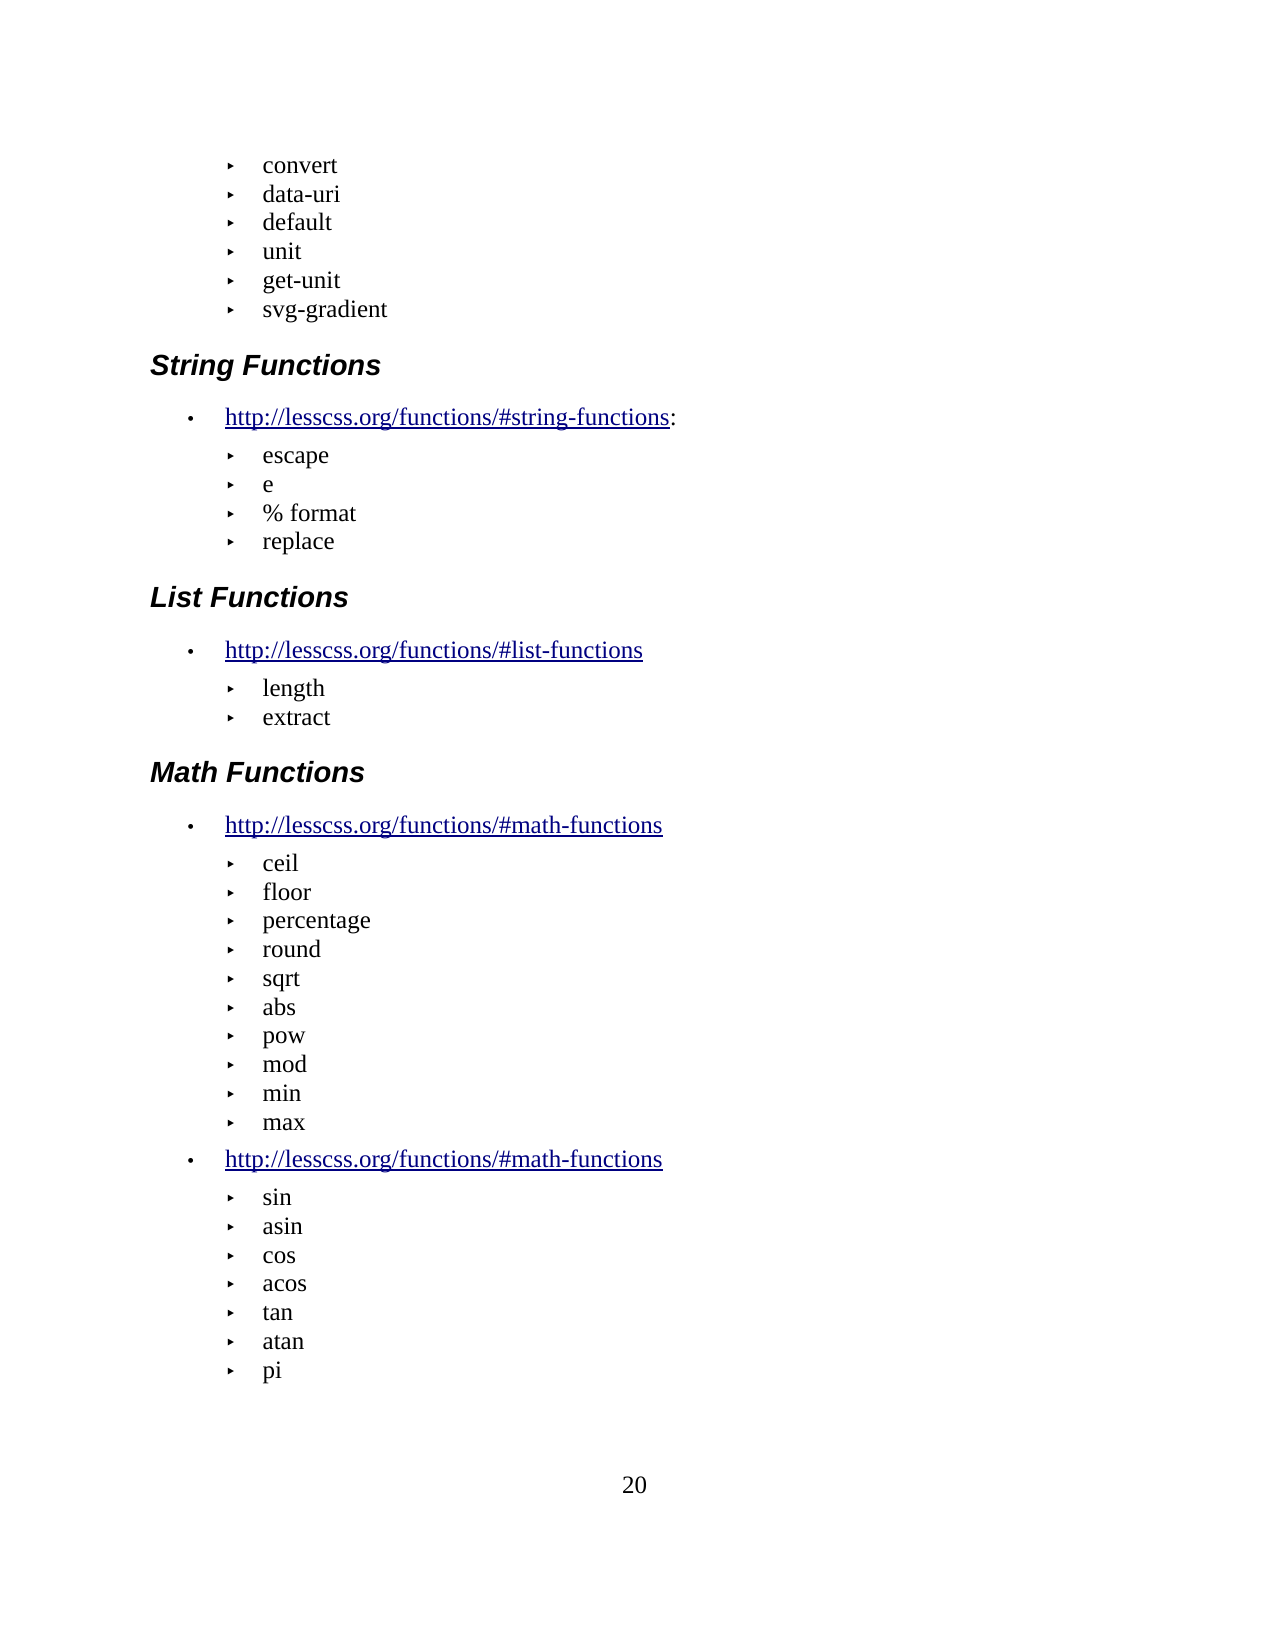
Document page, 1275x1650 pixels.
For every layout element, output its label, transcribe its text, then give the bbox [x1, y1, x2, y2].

list round [225, 934, 1125, 963]
list http://lesscss.org/functions/#string-functions: [187, 402, 1125, 431]
list unit [225, 236, 1125, 265]
subtitle String Functions [150, 347, 1125, 381]
list e [225, 469, 1125, 498]
list asin [225, 1211, 1125, 1240]
list escape [225, 440, 1125, 469]
list floor [225, 877, 1125, 906]
list mod [225, 1049, 1125, 1078]
list max [225, 1107, 1125, 1136]
list extract [225, 702, 1125, 730]
list default [225, 207, 1125, 236]
list min [225, 1078, 1125, 1107]
list abs [225, 992, 1125, 1021]
list http://lesscss.org/functions/#list-functions [187, 635, 1125, 664]
list svg-gradient [225, 294, 1125, 322]
list ceil [225, 848, 1125, 877]
list sqrt [225, 963, 1125, 992]
subtitle Math Functions [150, 755, 1125, 789]
list cos [225, 1240, 1125, 1268]
list % format [225, 498, 1125, 526]
list data-uri [225, 179, 1125, 207]
list percentage [225, 906, 1125, 934]
list http://lesscss.org/functions/#math-functions [187, 810, 1125, 839]
list get-unit [225, 265, 1125, 294]
list sin [225, 1182, 1125, 1211]
list http://lesscss.org/functions/#math-functions [187, 1144, 1125, 1173]
list replace [225, 526, 1125, 555]
list atan [225, 1326, 1125, 1355]
list length [225, 673, 1125, 702]
subtitle List Functions [150, 580, 1125, 614]
list pow [225, 1021, 1125, 1049]
list acos [225, 1268, 1125, 1297]
list tan [225, 1297, 1125, 1326]
list convert [225, 150, 1125, 179]
list pi [225, 1355, 1125, 1383]
